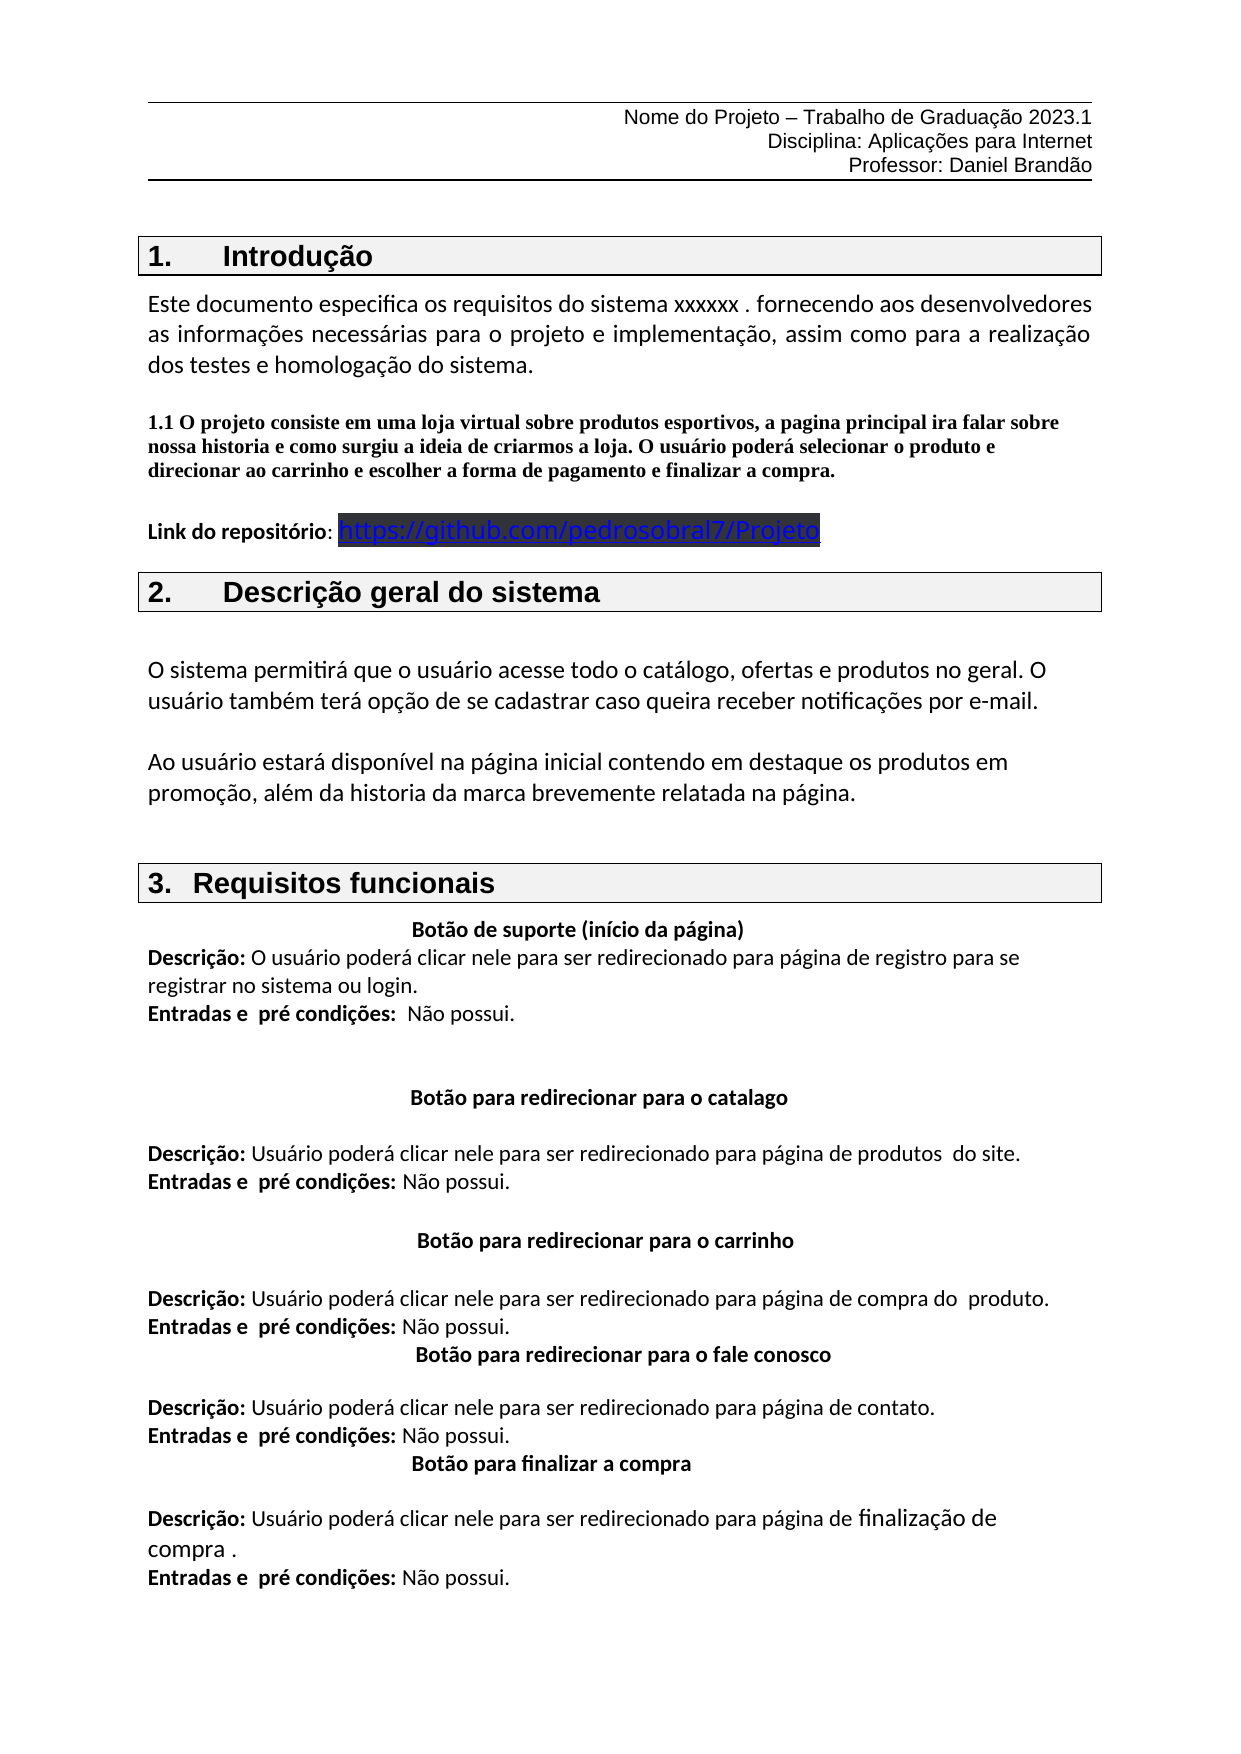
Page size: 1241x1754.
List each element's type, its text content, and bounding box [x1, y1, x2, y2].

text Botão para redirecionar para o catalago [148, 1083, 1092, 1111]
text 1.1 O projeto consiste em uma loja virtual sobre produtos esportivos, a pagina principal ira falar sobre nossa historia e como surgiu a ideia de criarmos a loja. O usuário poderá selecionar o produto e direcionar ao carrinho e escolher a forma de pagamento e finalizar a compra. [148, 410, 1092, 482]
text Entradas e pré condições: Não possui. [148, 1167, 1078, 1195]
text Botão para redirecionar para o carrinho [148, 1226, 1078, 1254]
subtitle Descrição geral do sistema [139, 573, 1101, 611]
text Descrição: Usuário poderá clicar nele para ser redirecionado para página de finalização de compra . [148, 1502, 1078, 1563]
text Descrição: O usuário poderá clicar nele para ser redirecionado para página de registro para se registrar no sistema ou login. [148, 943, 1092, 999]
text Entradas e pré condições: Não possui. [148, 1421, 1078, 1449]
text Ao usuário estará disponível na página inicial contendo em destaque os produtos em promoção, além da historia da marca brevemente relatada na página. [148, 746, 1092, 807]
text Botão para finalizar a compra [148, 1449, 1078, 1477]
list Botão para redirecionar para o fale conosco [148, 1340, 1078, 1368]
text Entradas e pré condições: Não possui. [148, 1312, 1078, 1340]
text Botão de suporte (início da página) [148, 915, 1078, 943]
text Descrição: Usuário poderá clicar nele para ser redirecionado para página de contato. [148, 1393, 1078, 1421]
text Este documento especifica os requisitos do sistema xxxxxx . fornecendo aos desenvolvedores as informações necessárias para o projeto e implementação, assim como para a realização dos testes e homologação do sistema. [148, 288, 1092, 379]
text Entradas e pré condições: Não possui. [148, 999, 1092, 1027]
text O sistema permitirá que o usuário acesse todo o catálogo, ofertas e produtos no geral. O usuário também terá opção de se cadastrar caso queira receber notificações por e-mail. [148, 655, 1092, 716]
text Entradas e pré condições: Não possui. [148, 1563, 1078, 1592]
subtitle Introdução [139, 237, 1101, 274]
text Link do repositório: https://github.com/pedrosobral7/Projeto [148, 513, 1092, 547]
text Descrição: Usuário poderá clicar nele para ser redirecionado para página de produtos do site. [148, 1139, 1078, 1167]
subtitle Requisitos funcionais [139, 864, 1101, 902]
text Descrição: Usuário poderá clicar nele para ser redirecionado para página de compra do produto. [148, 1284, 1078, 1312]
